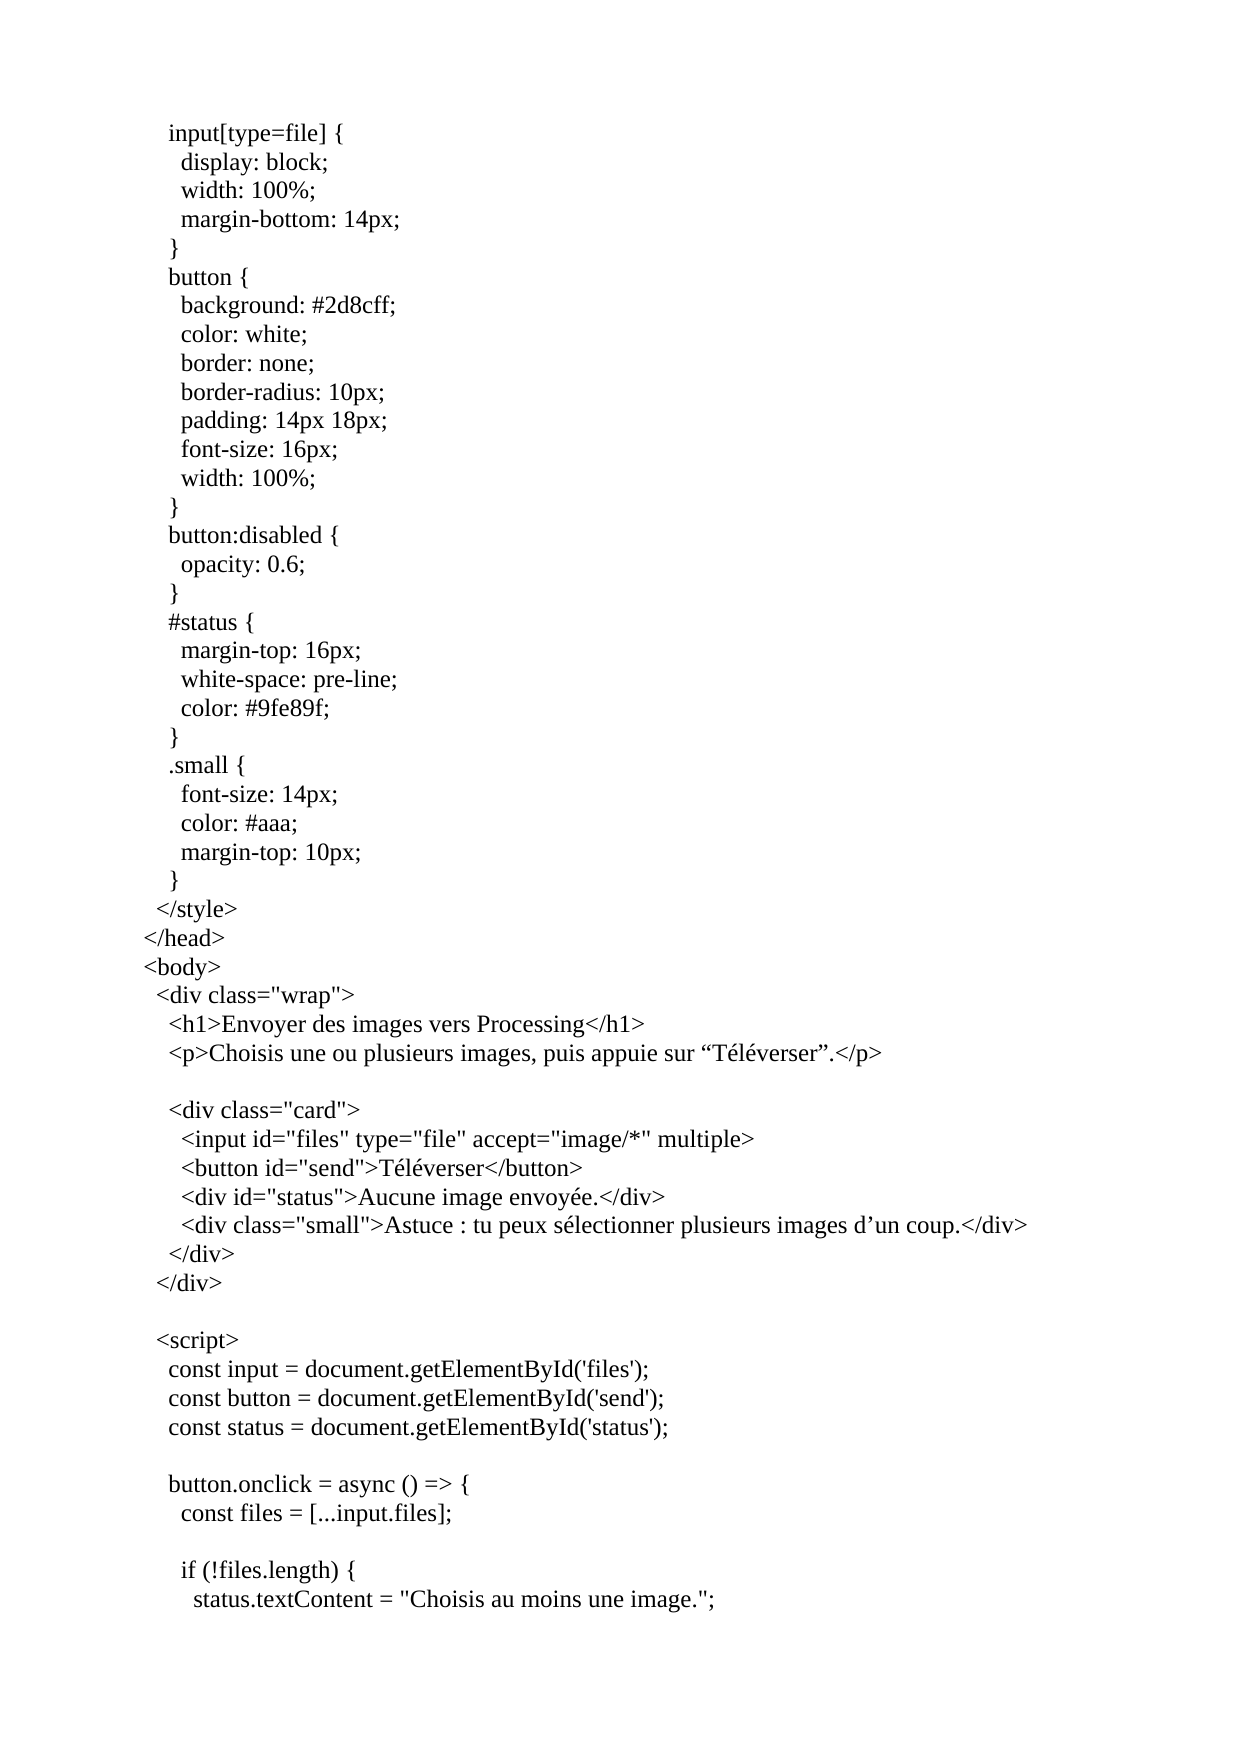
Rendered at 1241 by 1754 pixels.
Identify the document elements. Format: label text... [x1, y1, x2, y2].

text } [118, 233, 1122, 262]
text <script> [118, 1326, 1122, 1354]
text const files = [...input.files]; [118, 1498, 1122, 1527]
text color: white; [118, 319, 1122, 348]
text <div class="card"> [118, 1096, 1122, 1124]
text white-space: pre-line; [118, 664, 1122, 693]
text button.onclick = async () => { [118, 1469, 1122, 1498]
text <input id="files" type="file" accept="image/*" multiple> [118, 1124, 1122, 1153]
text margin-top: 16px; [118, 636, 1122, 664]
text input[type=file] { [118, 118, 1122, 147]
text } [118, 866, 1122, 894]
text border: none; [118, 348, 1122, 377]
text border-radius: 10px; [118, 377, 1122, 406]
text display: block; [118, 147, 1122, 176]
text <h1>Envoyer des images vers Processing</h1> [118, 1009, 1122, 1038]
text </style> [118, 894, 1122, 923]
text if (!files.length) { [118, 1556, 1122, 1584]
text color: #9fe89f; [118, 693, 1122, 722]
text .small { [118, 751, 1122, 779]
text #status { [118, 607, 1122, 636]
text button:disabled { [118, 521, 1122, 549]
text font-size: 14px; [118, 779, 1122, 808]
text margin-bottom: 14px; [118, 204, 1122, 233]
text </div> [118, 1268, 1122, 1297]
text </head> [118, 923, 1122, 952]
text } [118, 492, 1122, 521]
text </div> [118, 1239, 1122, 1268]
text <div class="wrap"> [118, 981, 1122, 1009]
text <div class="small">Astuce : tu peux sélectionner plusieurs images d’un coup.</div> [118, 1211, 1122, 1239]
text button { [118, 262, 1122, 291]
text color: #aaa; [118, 808, 1122, 837]
text font-size: 16px; [118, 434, 1122, 463]
text background: #2d8cff; [118, 291, 1122, 319]
text const button = document.getElementById('send'); [118, 1383, 1122, 1412]
text const status = document.getElementById('status'); [118, 1412, 1122, 1441]
text opacity: 0.6; [118, 549, 1122, 578]
text } [118, 578, 1122, 607]
text } [118, 722, 1122, 751]
text <button id="send">Téléverser</button> [118, 1153, 1122, 1182]
text <p>Choisis une ou plusieurs images, puis appuie sur “Téléverser”.</p> [118, 1038, 1122, 1067]
text padding: 14px 18px; [118, 406, 1122, 434]
text const input = document.getElementById('files'); [118, 1354, 1122, 1383]
text width: 100%; [118, 463, 1122, 492]
text width: 100%; [118, 176, 1122, 204]
text margin-top: 10px; [118, 837, 1122, 866]
text <body> [118, 952, 1122, 981]
text <div id="status">Aucune image envoyée.</div> [118, 1182, 1122, 1211]
text status.textContent = "Choisis au moins une image."; [118, 1584, 1122, 1613]
